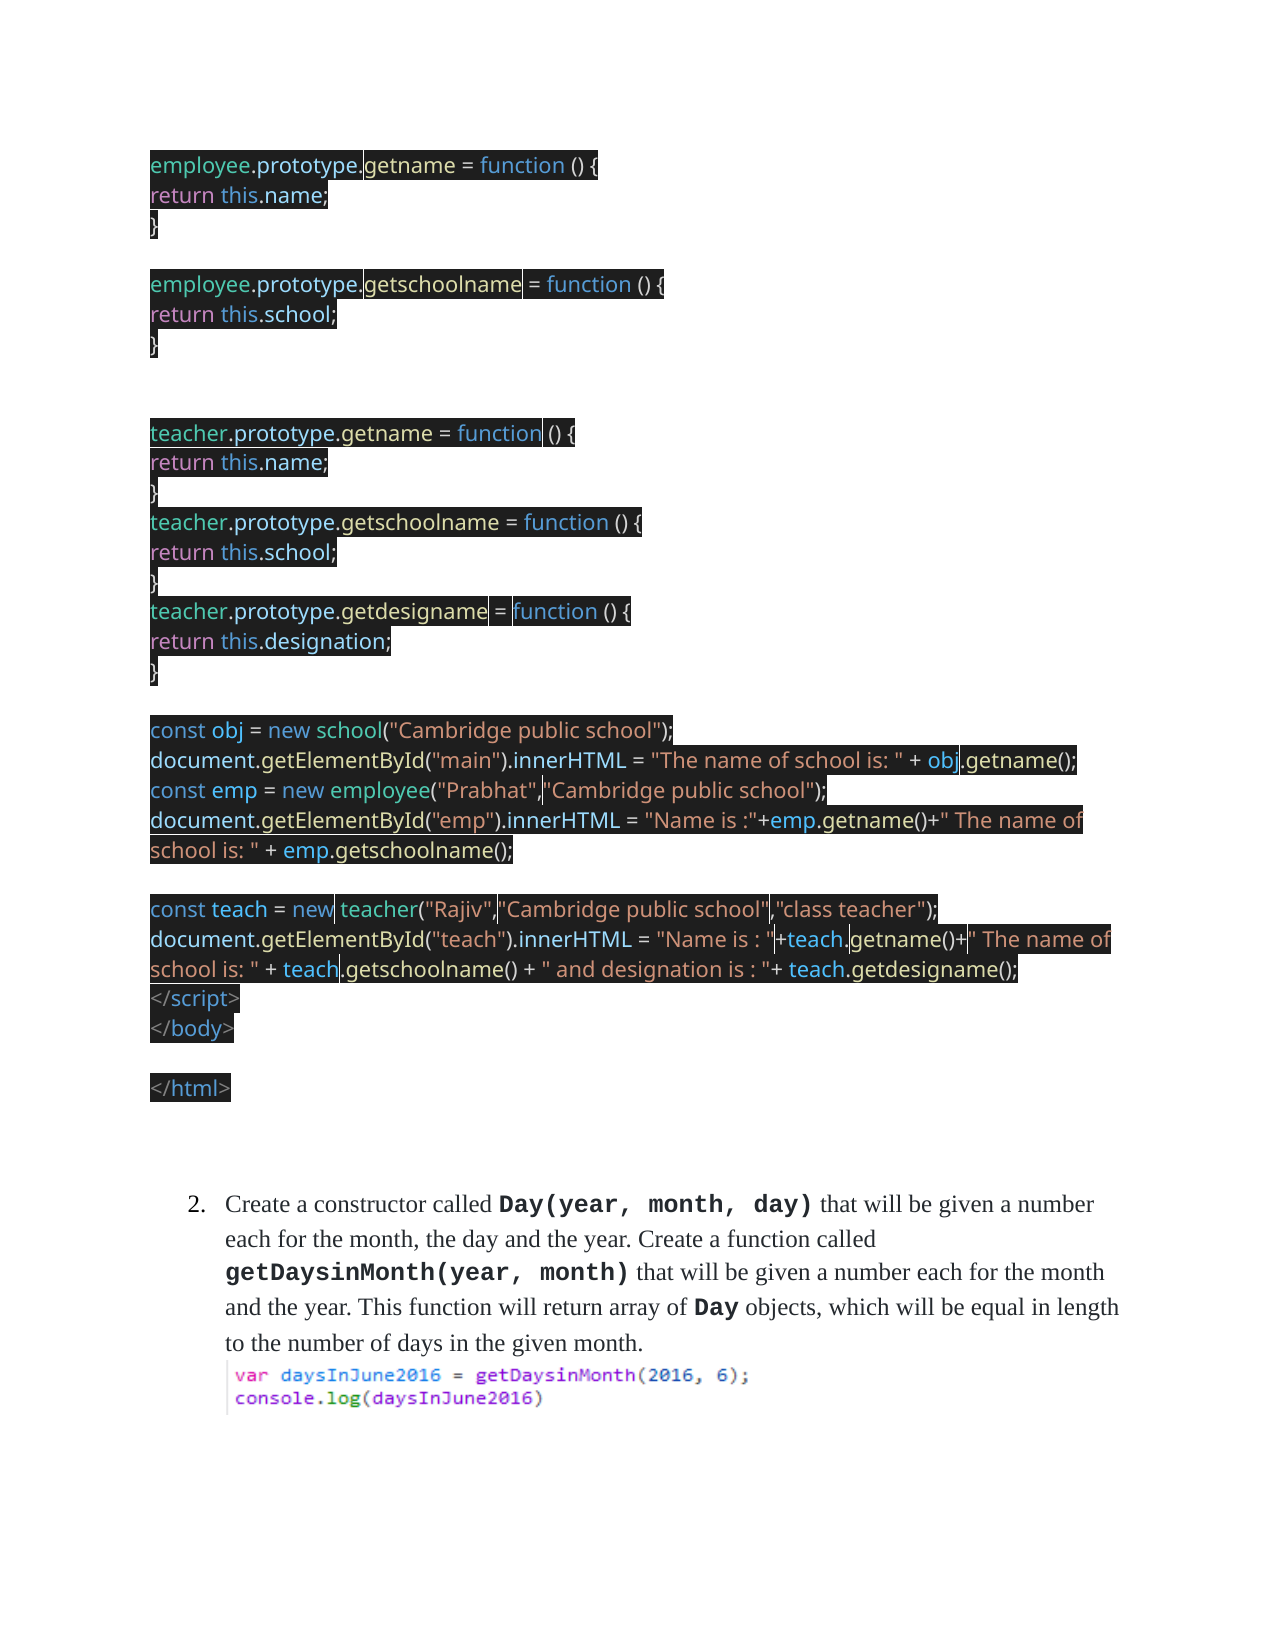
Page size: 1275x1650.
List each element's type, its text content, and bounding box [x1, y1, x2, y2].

text const obj = new school("Cambridge public school"); [150, 715, 1125, 745]
text teacher.prototype.getdesigname = function () { [150, 596, 1125, 626]
picture [225, 1360, 756, 1415]
text return this.name; [150, 180, 1125, 209]
text document.getElementById("main").innerHTML = "The name of school is: " + obj.getname(); [150, 745, 1125, 775]
text employee.prototype.getschoolname = function () { [150, 269, 1125, 299]
text employee.prototype.getname = function () { [150, 150, 1125, 180]
text </script> [150, 983, 1125, 1013]
text } [150, 567, 1125, 596]
list Create a constructor called Day(year, month, day) that will be given a number each for the month, the day and the year. Create a function called getDaysinMonth(year, month) that will be given a number each for the month and the year. This function will return array of Day objects, which will be equal in length to the number of days in the given month. [187, 1189, 1125, 1356]
text } [150, 329, 1125, 358]
text return this.school; [150, 537, 1125, 567]
text </body> [150, 1013, 1125, 1043]
text const teach = new teacher("Rajiv","Cambridge public school","class teacher"); [150, 894, 1125, 924]
text const emp = new employee("Prabhat","Cambridge public school"); [150, 775, 1125, 805]
text document.getElementById("emp").innerHTML = "Name is :"+emp.getname()+" The name of school is: " + emp.getschoolname(); [150, 805, 1125, 864]
text } [150, 477, 1125, 507]
text document.getElementById("teach").innerHTML = "Name is : "+teach.getname()+" The name of school is: " + teach.getschoolname() + " and designation is : "+ teach.getdesigname(); [150, 924, 1125, 983]
text </html> [150, 1073, 1125, 1102]
text } [150, 656, 1125, 686]
text teacher.prototype.getname = function () { [150, 418, 1125, 447]
text return this.designation; [150, 626, 1125, 656]
text return this.name; [150, 447, 1125, 477]
text return this.school; [150, 299, 1125, 329]
text teacher.prototype.getschoolname = function () { [150, 507, 1125, 537]
text } [150, 209, 1125, 239]
